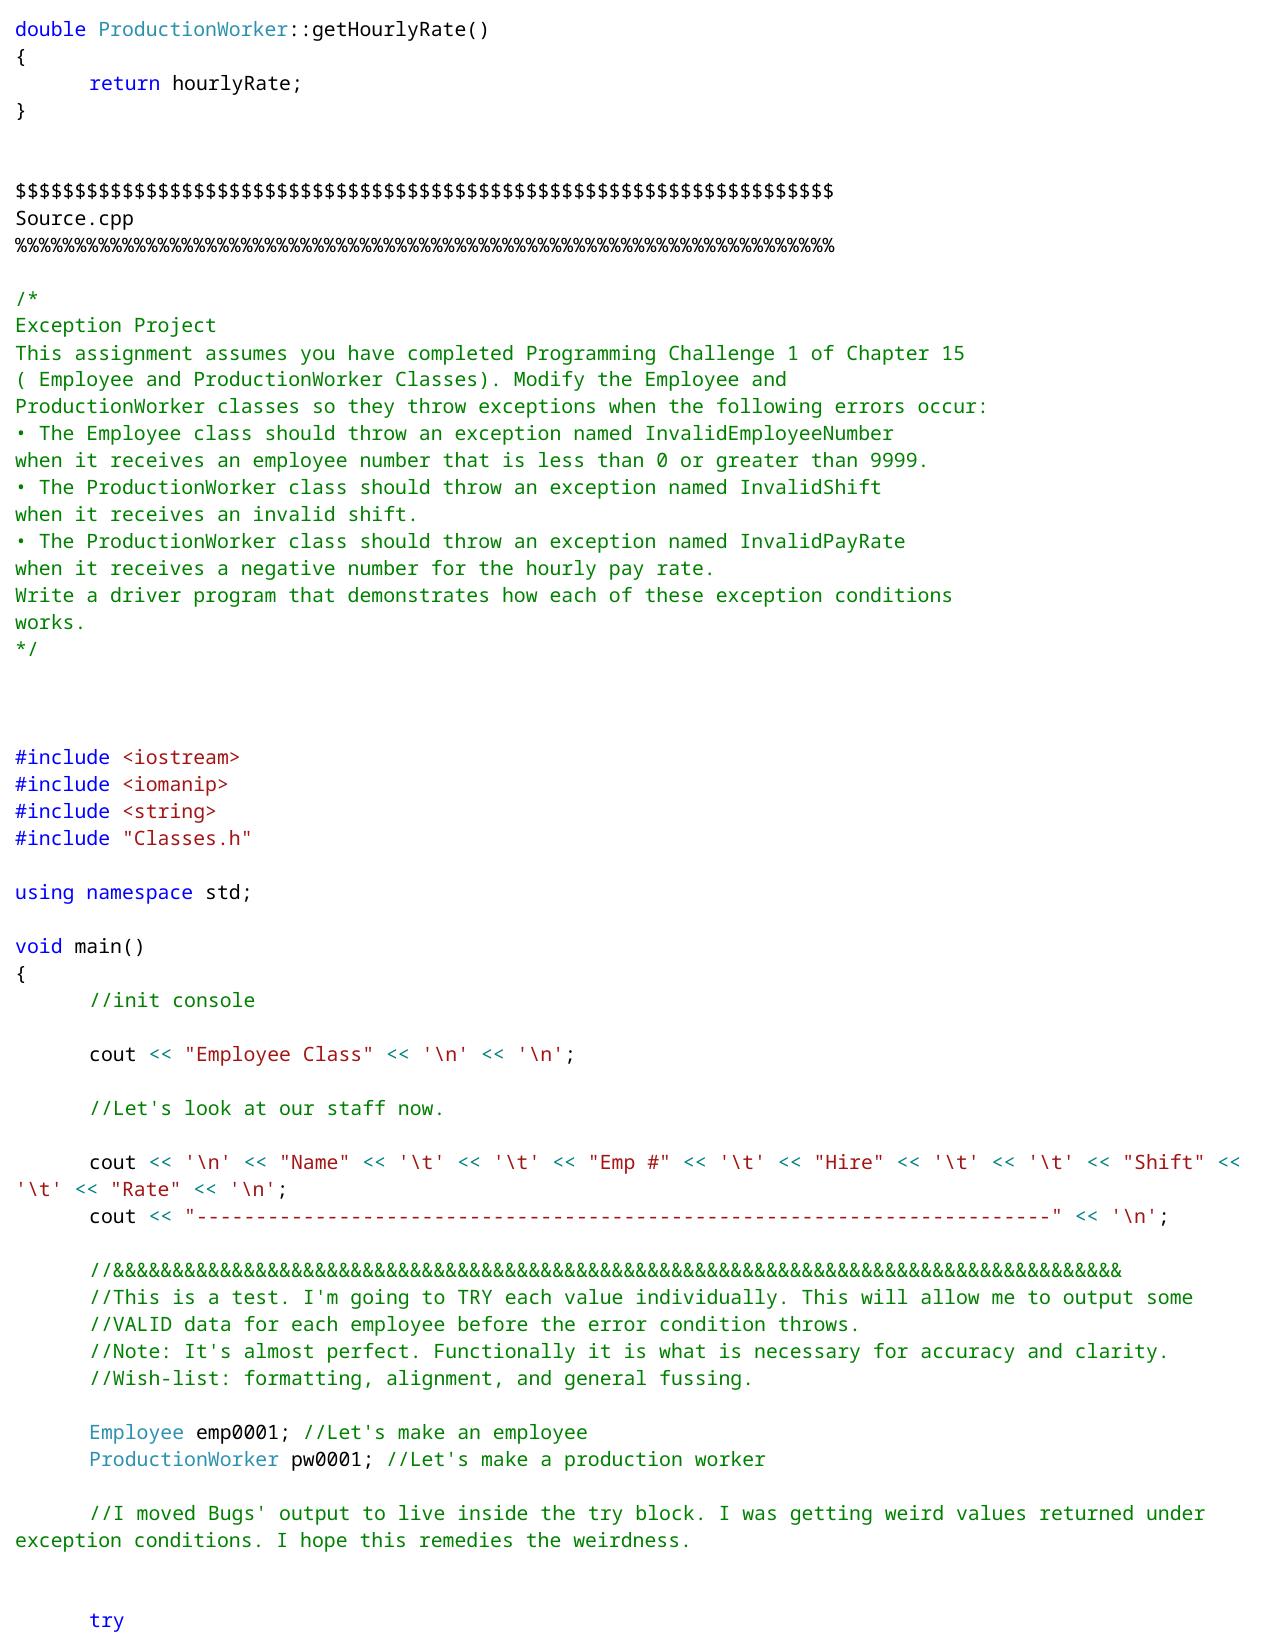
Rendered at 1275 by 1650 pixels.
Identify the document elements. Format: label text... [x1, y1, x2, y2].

text return hourlyRate; [15, 69, 1260, 96]
text #include <iomanip> [15, 770, 1260, 797]
text ProductionWorker pw0001; //Let's make a production worker [15, 1445, 1260, 1472]
text cout << "Employee Class" << '\n' << '\n'; [15, 1040, 1260, 1067]
text #include <iostream> [15, 743, 1260, 770]
text $$$$$$$$$$$$$$$$$$$$$$$$$$$$$$$$$$$$$$$$$$$$$$$$$$$$$$$$$$$$$$$$$$$$$ [15, 177, 1260, 204]
text Exception Project [15, 312, 1260, 339]
text cout << "------------------------------------------------------------------------" << '\n'; [15, 1202, 1260, 1229]
text %%%%%%%%%%%%%%%%%%%%%%%%%%%%%%%%%%%%%%%%%%%%%%%%%%%%%%%%%%%%%%%%%%%%% [15, 231, 1260, 258]
text { [15, 959, 1260, 986]
text #include <string> [15, 797, 1260, 824]
text //&&&&&&&&&&&&&&&&&&&&&&&&&&&&&&&&&&&&&&&&&&&&&&&&&&&&&&&&&&&&&&&&&&&&&&&&&&&&&&&&&&&&& [15, 1256, 1260, 1283]
text double ProductionWorker::getHourlyRate() [15, 15, 1260, 42]
text } [15, 96, 1260, 123]
text when it receives a negative number for the hourly pay rate. [15, 554, 1260, 582]
text • The ProductionWorker class should throw an exception named InvalidShift [15, 474, 1260, 501]
text Employee emp0001; //Let's make an employee [15, 1418, 1260, 1445]
text • The ProductionWorker class should throw an exception named InvalidPayRate [15, 528, 1260, 554]
text cout << '\n' << "Name" << '\t' << '\t' << "Emp #" << '\t' << "Hire" << '\t' << '\t' << "Shift" << '\t' << "Rate" << '\n'; [15, 1148, 1260, 1202]
text when it receives an invalid shift. [15, 501, 1260, 528]
text works. [15, 608, 1260, 636]
text • The Employee class should throw an exception named InvalidEmployeeNumber [15, 420, 1260, 447]
text //This is a test. I'm going to TRY each value individually. This will allow me to output some [15, 1283, 1260, 1310]
text /* [15, 285, 1260, 312]
text { [15, 42, 1260, 69]
text Write a driver program that demonstrates how each of these exception conditions [15, 582, 1260, 608]
text */ [15, 636, 1260, 662]
text Source.cpp [15, 204, 1260, 231]
text using namespace std; [15, 878, 1260, 905]
text when it receives an employee number that is less than 0 or greater than 9999. [15, 447, 1260, 474]
text //Wish-list: formatting, alignment, and general fussing. [15, 1364, 1260, 1391]
text #include "Classes.h" [15, 824, 1260, 851]
text //Note: It's almost perfect. Functionally it is what is necessary for accuracy and clarity. [15, 1337, 1260, 1364]
text //Let's look at our staff now. [15, 1094, 1260, 1121]
text //init console [15, 986, 1260, 1013]
text ProductionWorker classes so they throw exceptions when the following errors occur: [15, 393, 1260, 420]
text void main() [15, 932, 1260, 959]
text //VALID data for each employee before the error condition throws. [15, 1310, 1260, 1337]
text try [15, 1607, 1260, 1634]
text ( Employee and ProductionWorker Classes). Modify the Employee and [15, 366, 1260, 393]
text //I moved Bugs' output to live inside the try block. I was getting weird values returned under exception conditions. I hope this remedies the weirdness. [15, 1499, 1260, 1553]
text This assignment assumes you have completed Programming Challenge 1 of Chapter 15 [15, 339, 1260, 366]
